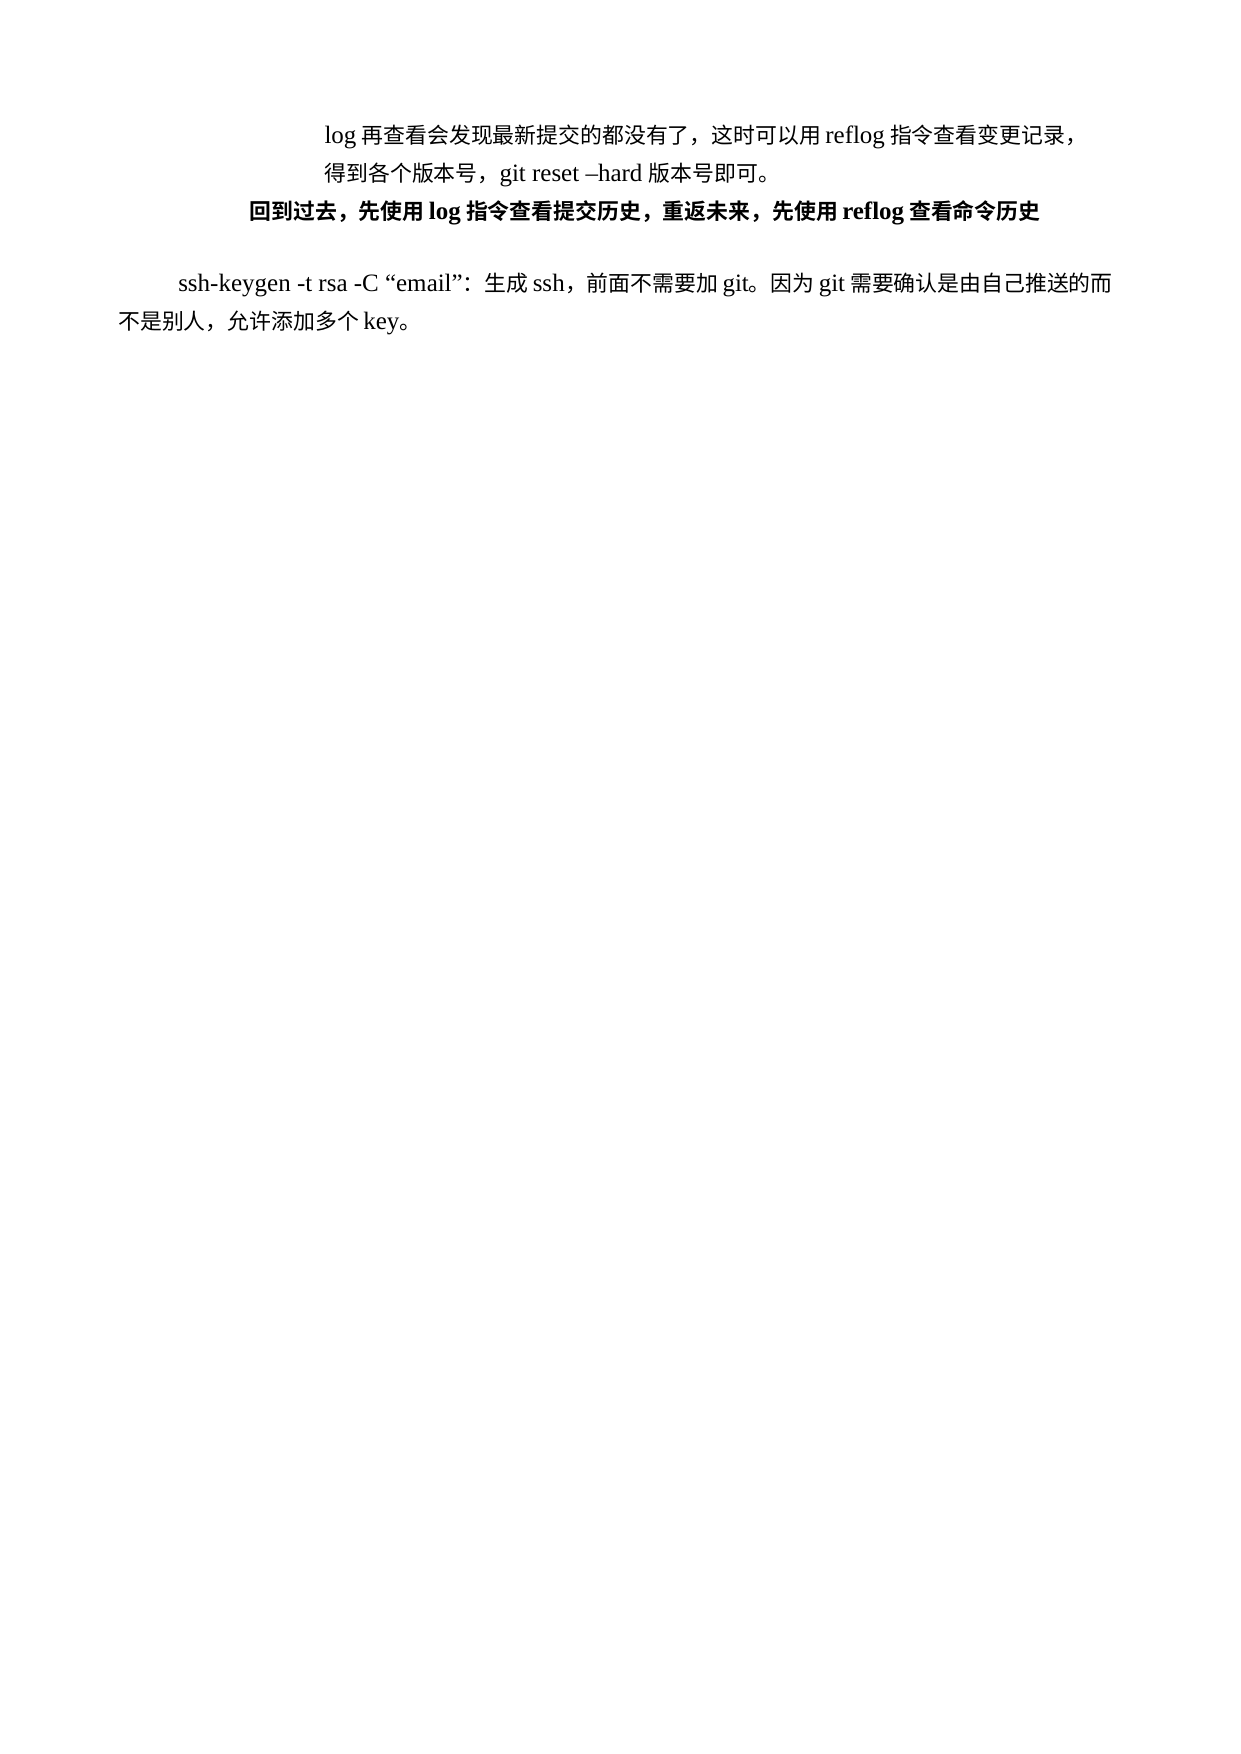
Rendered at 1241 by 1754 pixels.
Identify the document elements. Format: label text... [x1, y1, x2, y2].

text 回到过去，先使用log指令查看提交历史，重返未来，先使用reflog查看命令历史 [118, 194, 1122, 226]
text ssh-keygen -t rsa -C “email”：生成ssh，前面不需要加git。因为git需要确认是由自己推送的而不是别人，允许添加多个key。 [118, 266, 1122, 336]
text log再查看会发现最新提交的都没有了，这时可以用reflog指令查看变更记录， 得到各个版本号，git reset –hard 版本号即可。 [118, 118, 1122, 188]
